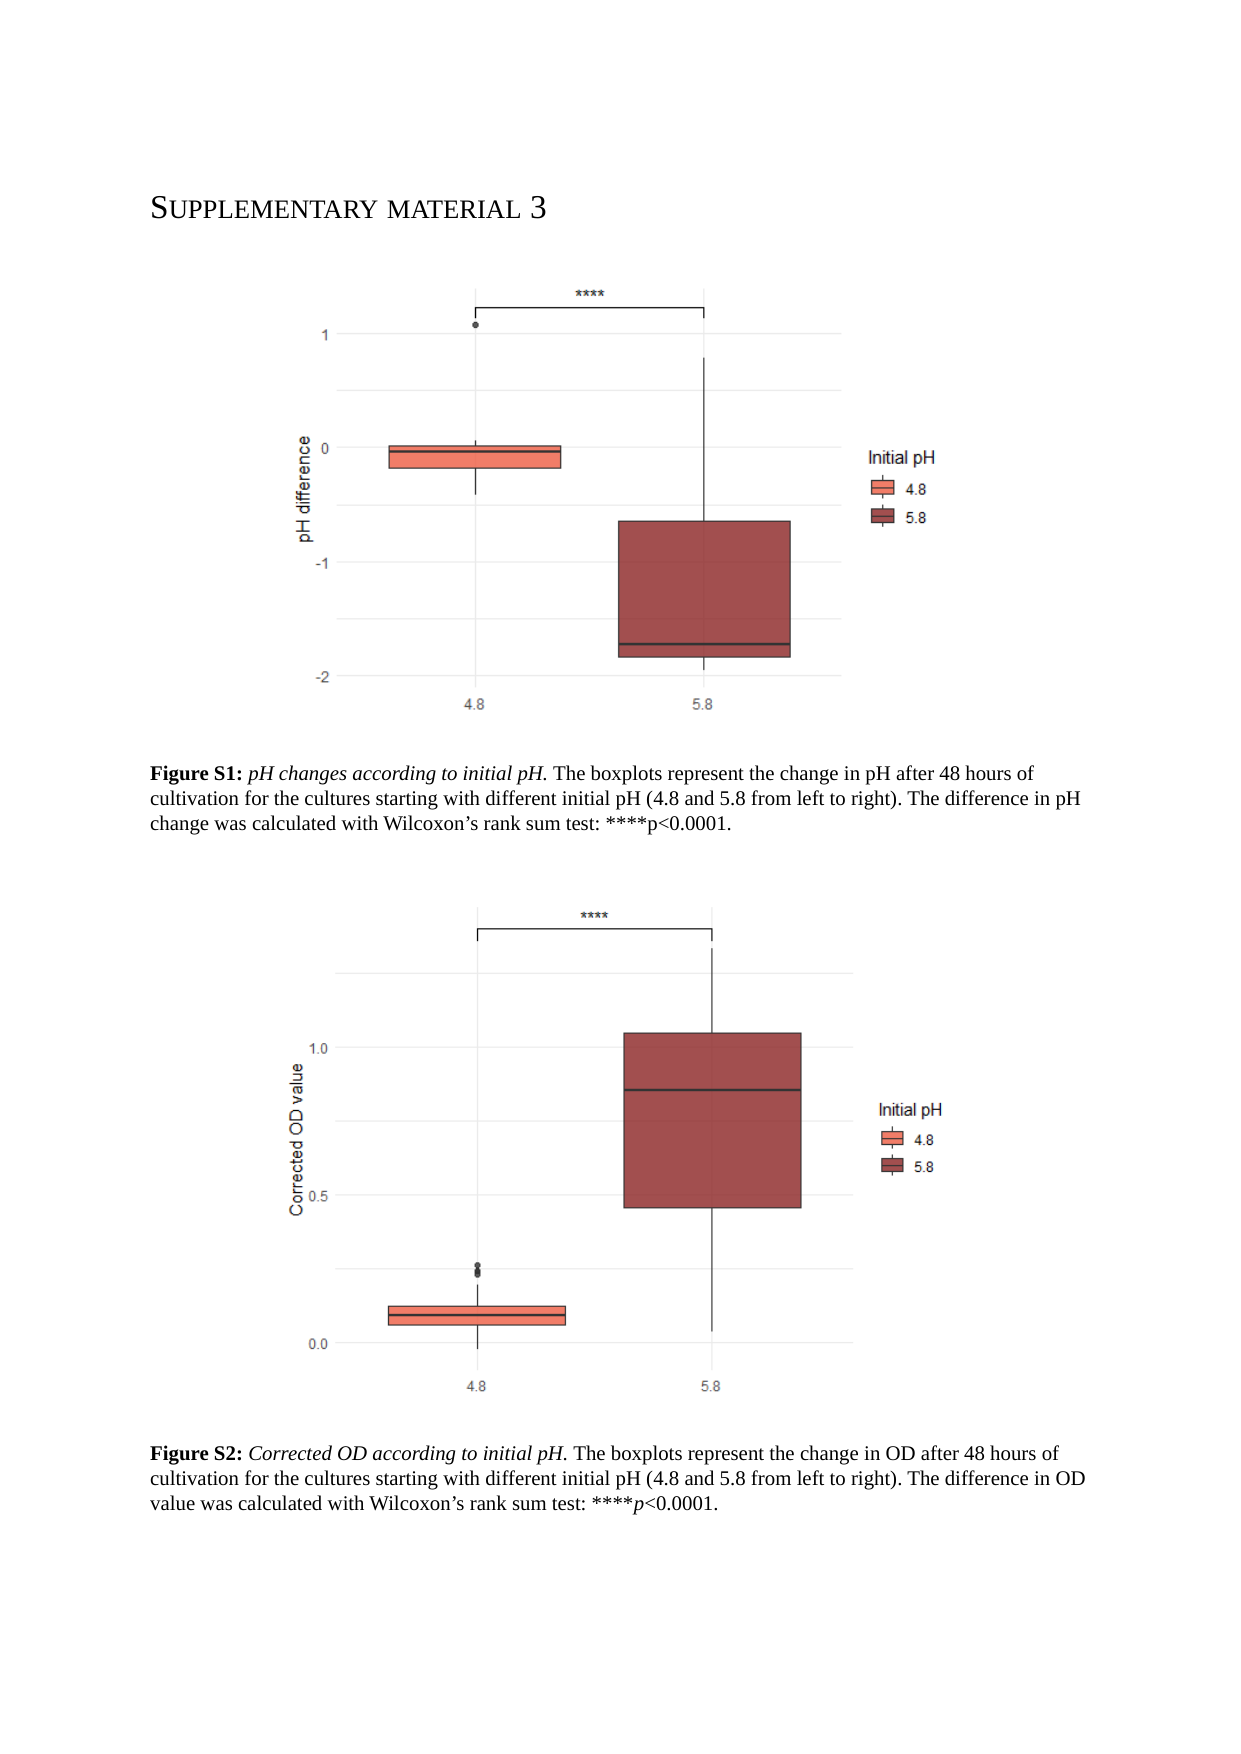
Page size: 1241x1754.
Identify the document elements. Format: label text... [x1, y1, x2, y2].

subtitle Supplementary material 3 [150, 187, 1090, 226]
text Figure S2: Corrected OD according to initial pH. The boxplots represent the change in OD after 48 hours of cultivation for the cultures starting with different initial pH (4.8 and 5.8 from left to right). The difference in OD value was calculated with Wilcoxon’s rank sum test: ****p<0.0001. [150, 1441, 1090, 1515]
text Figure S1: pH changes according to initial pH. The boxplots represent the change in pH after 48 hours of cultivation for the cultures starting with different initial pH (4.8 and 5.8 from left to right). The difference in pH change was calculated with Wilcoxon’s rank sum test: ****p<0.0001. [150, 761, 1090, 835]
